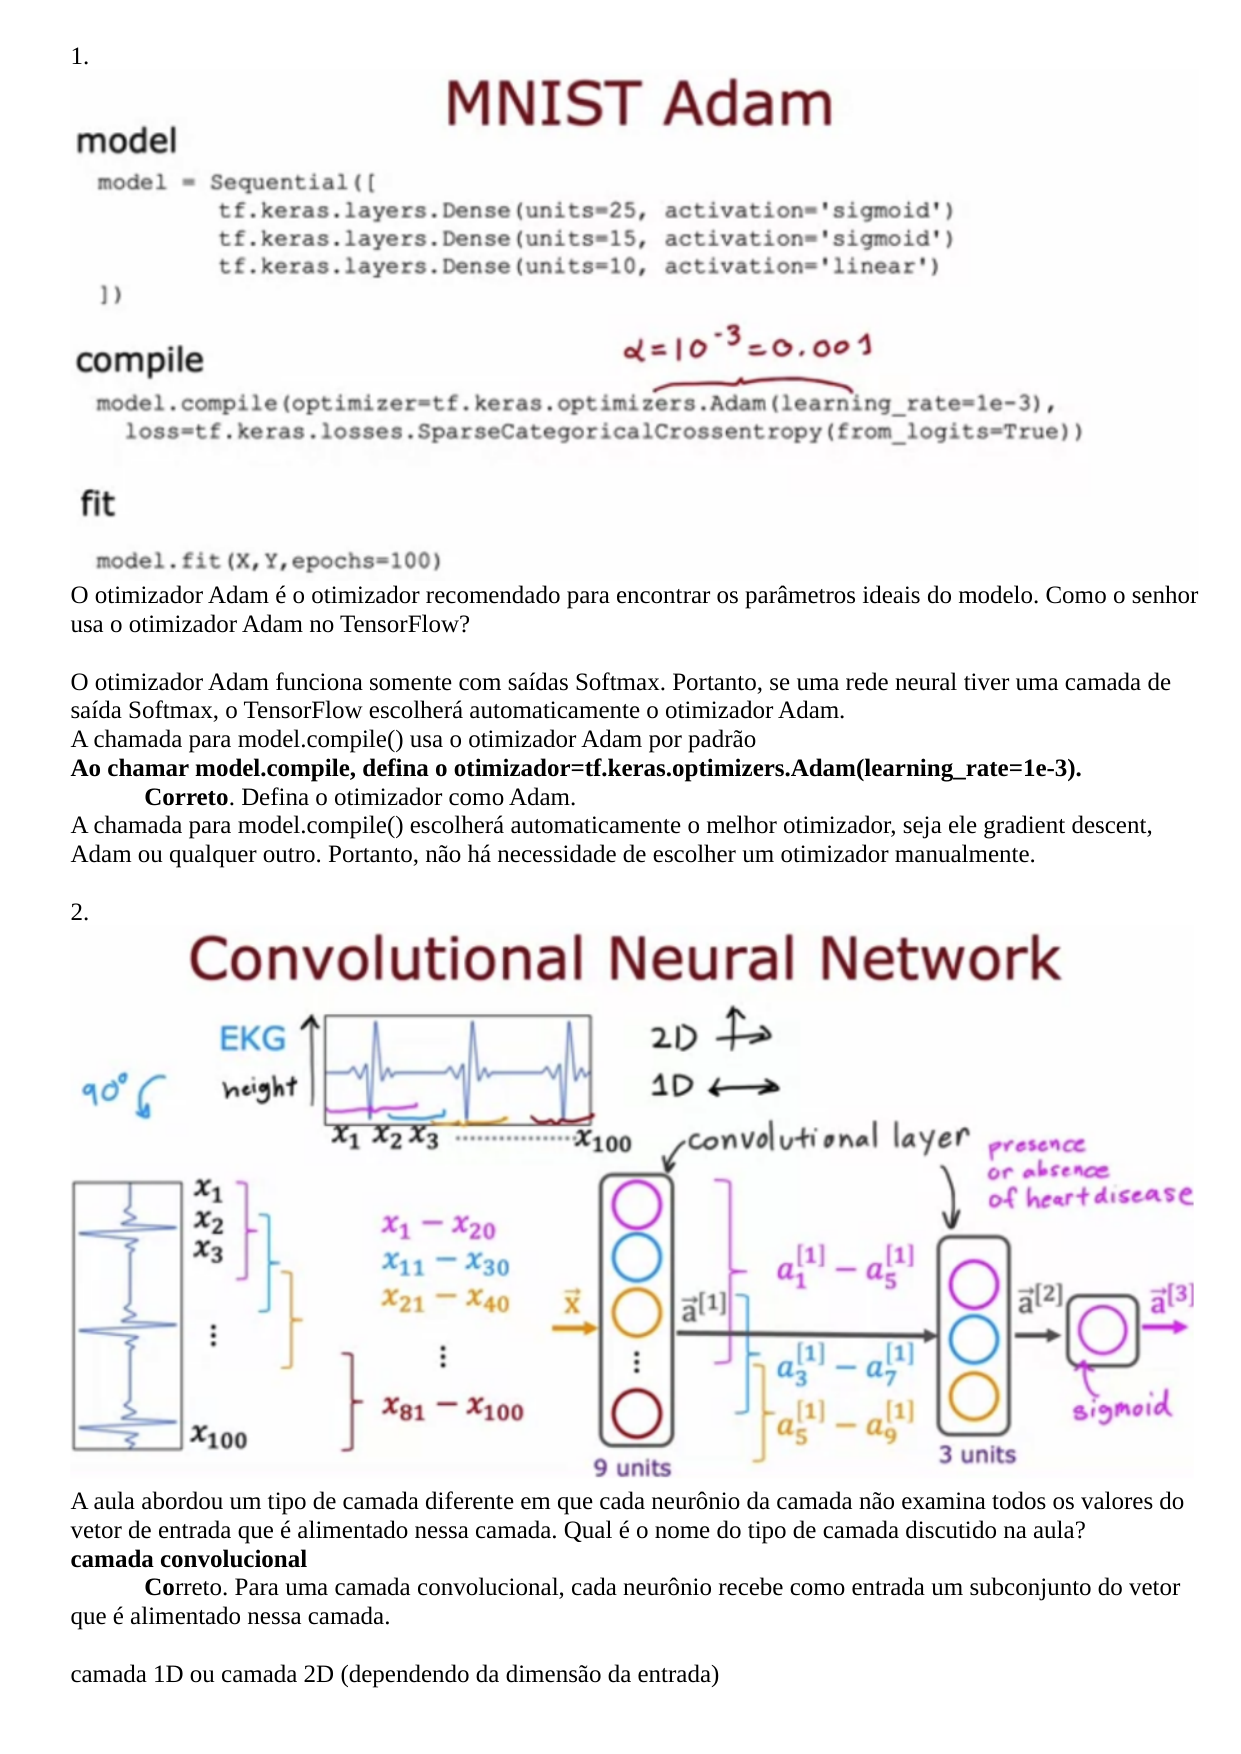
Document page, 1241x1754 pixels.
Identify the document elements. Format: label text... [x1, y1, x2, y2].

text O otimizador Adam é o otimizador recomendado para encontrar os parâmetros ideais do modelo. Como o senhor usa o otimizador Adam no TensorFlow? [70, 581, 1199, 638]
text A aula abordou um tipo de camada diferente em que cada neurônio da camada não examina todos os valores do vetor de entrada que é alimentado nessa camada. Qual é o nome do tipo de camada discutido na aula? [70, 1487, 1199, 1544]
text 1. [70, 41, 1199, 69]
text A chamada para model.compile() escolherá automaticamente o melhor otimizador, seja ele gradient descent, Adam ou qualquer outro. Portanto, não há necessidade de escolher um otimizador manualmente. [70, 811, 1199, 868]
text camada 1D ou camada 2D (dependendo da dimensão da entrada) [70, 1659, 1199, 1687]
text camada convolucional Correto. Para uma camada convolucional, cada neurônio recebe como entrada um subconjunto do vetor que é alimentado nessa camada. [70, 1544, 1199, 1630]
text Ao chamar model.compile, defina o otimizador=tf.keras.optimizers.Adam(learning_rate=1e-3). Correto. Defina o otimizador como Adam. [70, 753, 1199, 811]
text A chamada para model.compile() usa o otimizador Adam por padrão [70, 724, 1199, 753]
picture [70, 925, 1200, 1487]
text 2. [70, 897, 1199, 925]
text O otimizador Adam funciona somente com saídas Softmax. Portanto, se uma rede neural tiver uma camada de saída Softmax, o TensorFlow escolherá automaticamente o otimizador Adam. [70, 667, 1199, 724]
picture [70, 69, 1200, 581]
